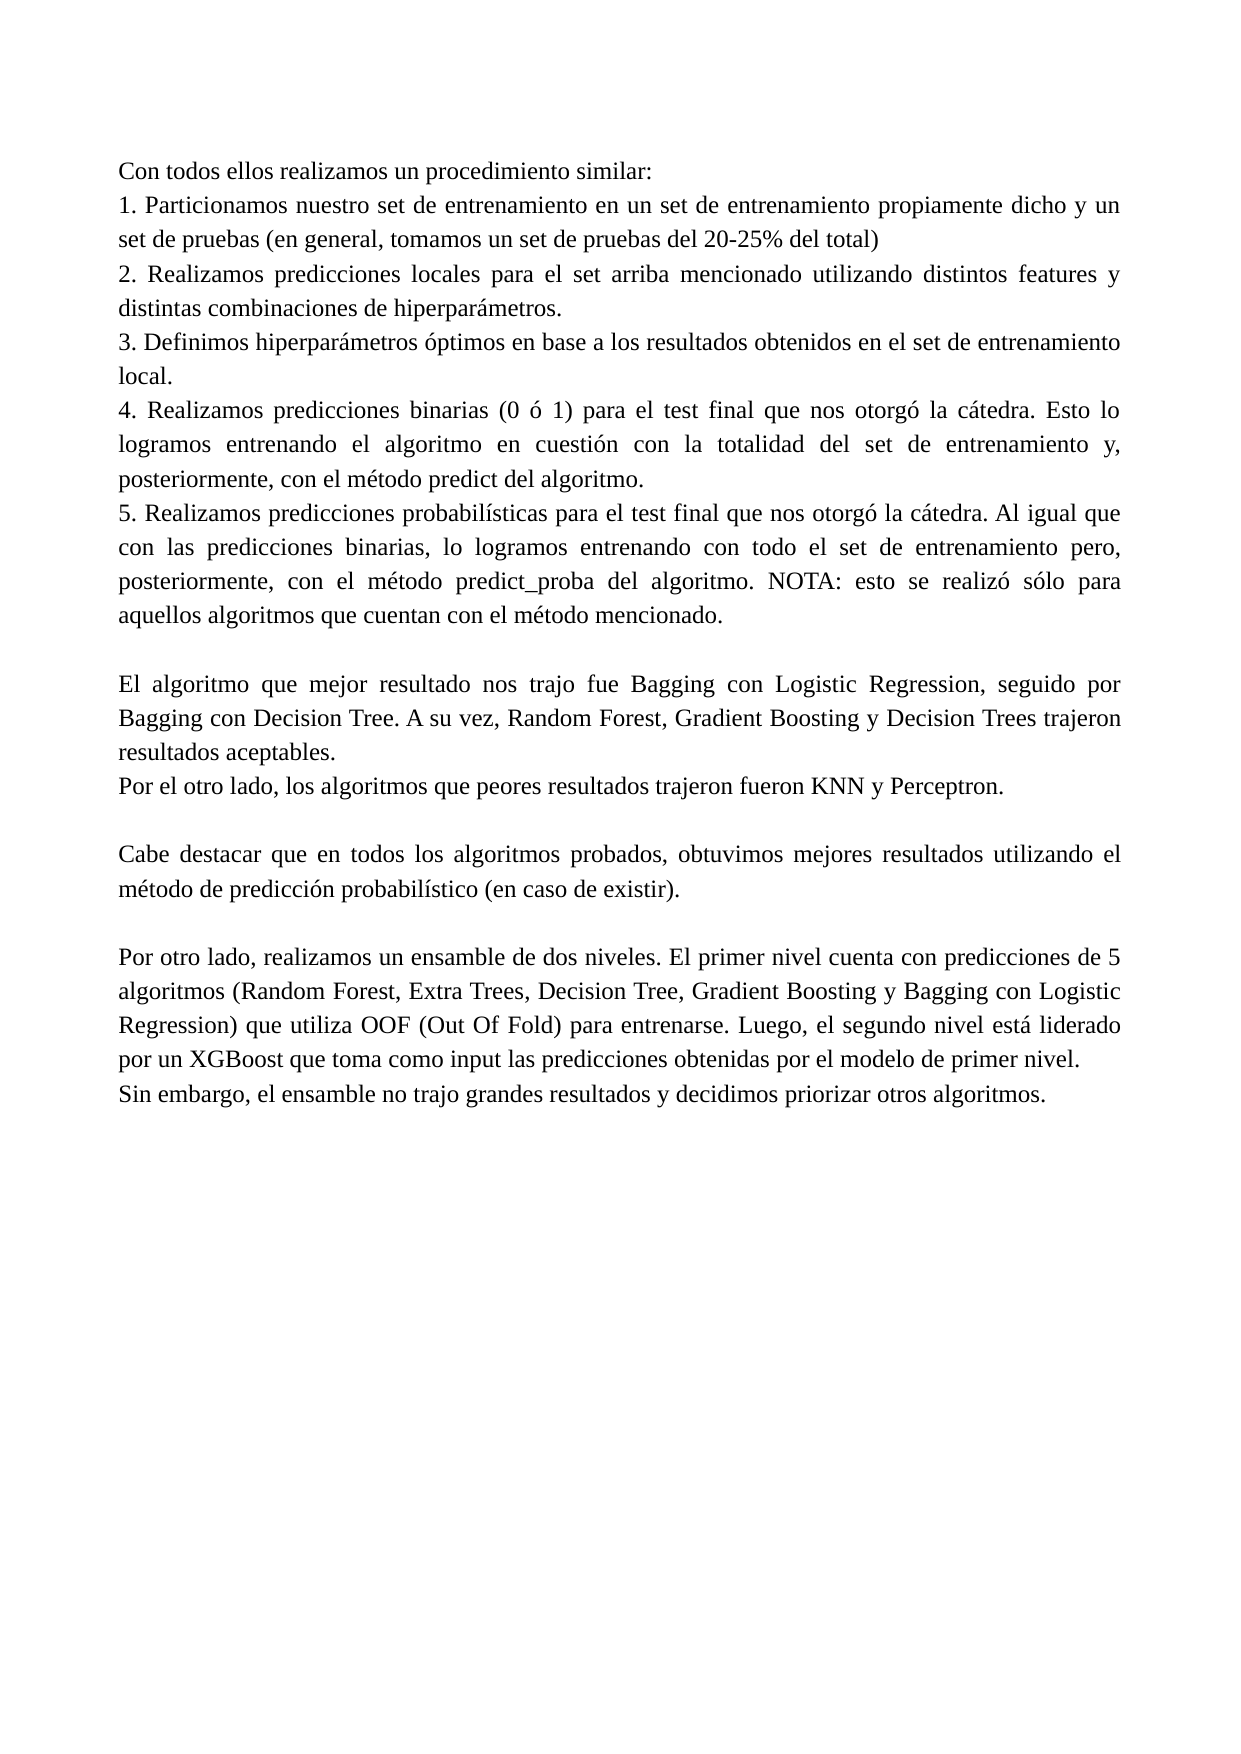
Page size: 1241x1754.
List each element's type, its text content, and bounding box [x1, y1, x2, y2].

text 5. Realizamos predicciones probabilísticas para el test final que nos otorgó la cátedra. Al igual que con las predicciones binarias, lo logramos entrenando con todo el set de entrenamiento pero, posteriormente, con el método predict_proba del algoritmo. NOTA: esto se realizó sólo para aquellos algoritmos que cuentan con el método mencionado. [118, 494, 1122, 631]
text El algoritmo que mejor resultado nos trajo fue Bagging con Logistic Regression, seguido por Bagging con Decision Tree. A su vez, Random Forest, Gradient Boosting y Decision Trees trajeron resultados aceptables. [118, 665, 1122, 767]
text Por el otro lado, los algoritmos que peores resultados trajeron fueron KNN y Perceptron. [118, 767, 1122, 801]
text Con todos ellos realizamos un procedimiento similar: [118, 152, 1122, 186]
text Cabe destacar que en todos los algoritmos probados, obtuvimos mejores resultados utilizando el método de predicción probabilístico (en caso de existir). [118, 836, 1122, 904]
text 3. Definimos hiperparámetros óptimos en base a los resultados obtenidos en el set de entrenamiento local. [118, 323, 1122, 391]
text 4. Realizamos predicciones binarias (0 ó 1) para el test final que nos otorgó la cátedra. Esto lo logramos entrenando el algoritmo en cuestión con la totalidad del set de entrenamiento y, posteriormente, con el método predict del algoritmo. [118, 391, 1122, 494]
text 2. Realizamos predicciones locales para el set arriba mencionado utilizando distintos features y distintas combinaciones de hiperparámetros. [118, 255, 1122, 323]
text Por otro lado, realizamos un ensamble de dos niveles. El primer nivel cuenta con predicciones de 5 algoritmos (Random Forest, Extra Trees, Decision Tree, Gradient Boosting y Bagging con Logistic Regression) que utiliza OOF (Out Of Fold) para entrenarse. Luego, el segundo nivel está liderado por un XGBoost que toma como input las predicciones obtenidas por el modelo de primer nivel. [118, 938, 1122, 1075]
text Sin embargo, el ensamble no trajo grandes resultados y decidimos priorizar otros algoritmos. [118, 1075, 1122, 1109]
text 1. Particionamos nuestro set de entrenamiento en un set de entrenamiento propiamente dicho y un set de pruebas (en general, tomamos un set de pruebas del 20-25% del total) [118, 186, 1122, 255]
